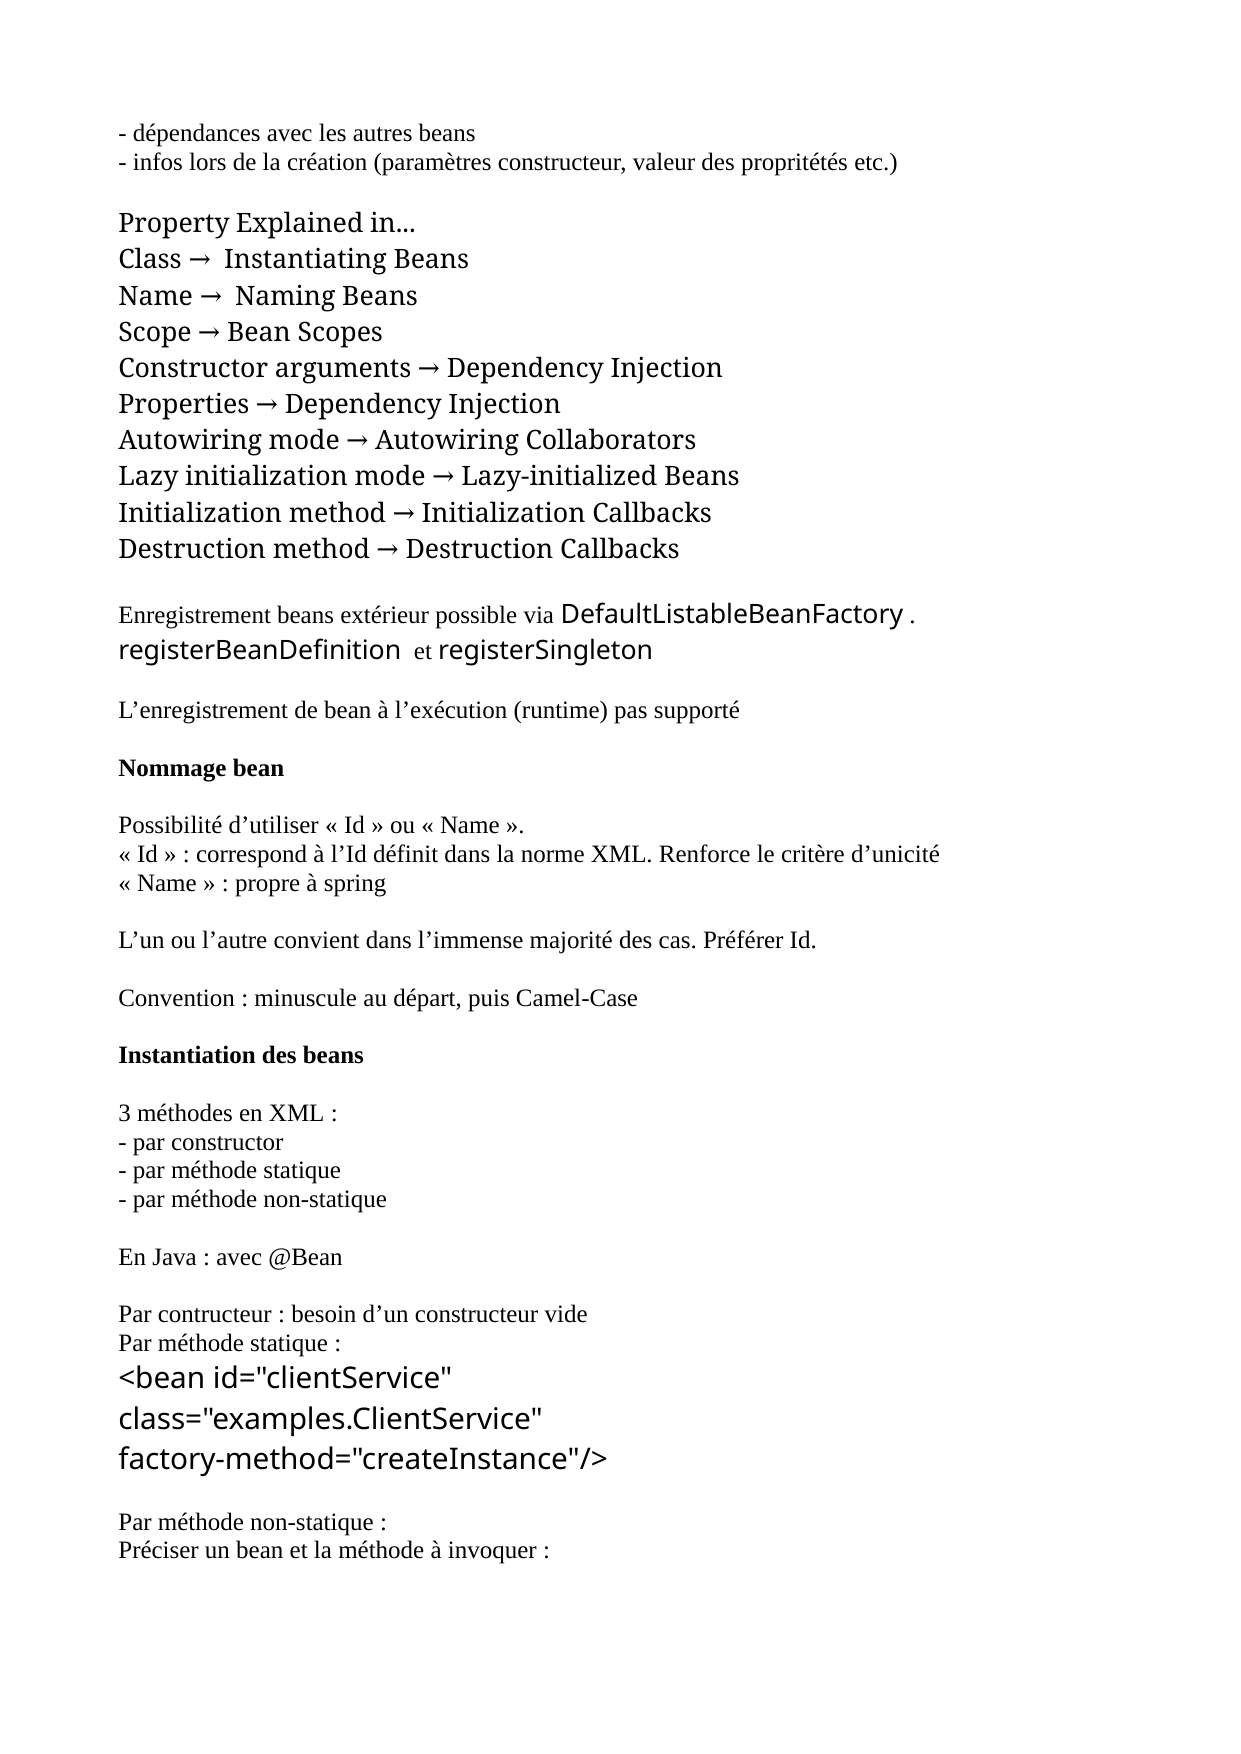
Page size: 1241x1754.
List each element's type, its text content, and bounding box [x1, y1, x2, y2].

text En Java : avec @Bean [118, 1242, 1122, 1271]
text Par méthode statique : [118, 1328, 1122, 1357]
text Nommage bean [118, 753, 1122, 782]
text Instantiation des beans [118, 1041, 1122, 1069]
text Par méthode non-statique : [118, 1507, 1122, 1536]
text « Name » : propre à spring [118, 868, 1122, 897]
text Property Explained in... Class → Instantiating Beans Name → Naming Beans Scope → Bean Scopes Constructor arguments → Dependency Injection Properties → Dependency Injection Autowiring mode → Autowiring Collaborators Lazy initialization mode → Lazy-initialized Beans Initialization method → Initialization Callbacks Destruction method → Destruction Callbacks [118, 204, 1122, 566]
text L’enregistrement de bean à l’exécution (runtime) pas supporté [118, 696, 1122, 724]
text « Id » : correspond à l’Id définit dans la norme XML. Renforce le critère d’unicité [118, 839, 1122, 868]
text Convention : minuscule au départ, puis Camel-Case [118, 983, 1122, 1012]
text L’un ou l’autre convient dans l’immense majorité des cas. Préférer Id. [118, 926, 1122, 954]
text 3 méthodes en XML : [118, 1098, 1122, 1127]
text - dépendances avec les autres beans [118, 118, 1122, 147]
text - par méthode non-statique [118, 1184, 1122, 1213]
text - infos lors de la création (paramètres constructeur, valeur des propritétés etc.) [118, 147, 1122, 176]
text Enregistrement beans extérieur possible via DefaultListableBeanFactory . registerBeanDefinition et registerSingleton [118, 594, 1122, 667]
text <bean id="clientService" class="examples.ClientService" factory-method="createInstance"/> [118, 1357, 1122, 1478]
text Possibilité d’utiliser « Id » ou « Name ». [118, 811, 1122, 839]
text - par constructor [118, 1127, 1122, 1156]
text Préciser un bean et la méthode à invoquer : [118, 1536, 1122, 1564]
text - par méthode statique [118, 1156, 1122, 1184]
text Par contructeur : besoin d’un constructeur vide [118, 1299, 1122, 1328]
